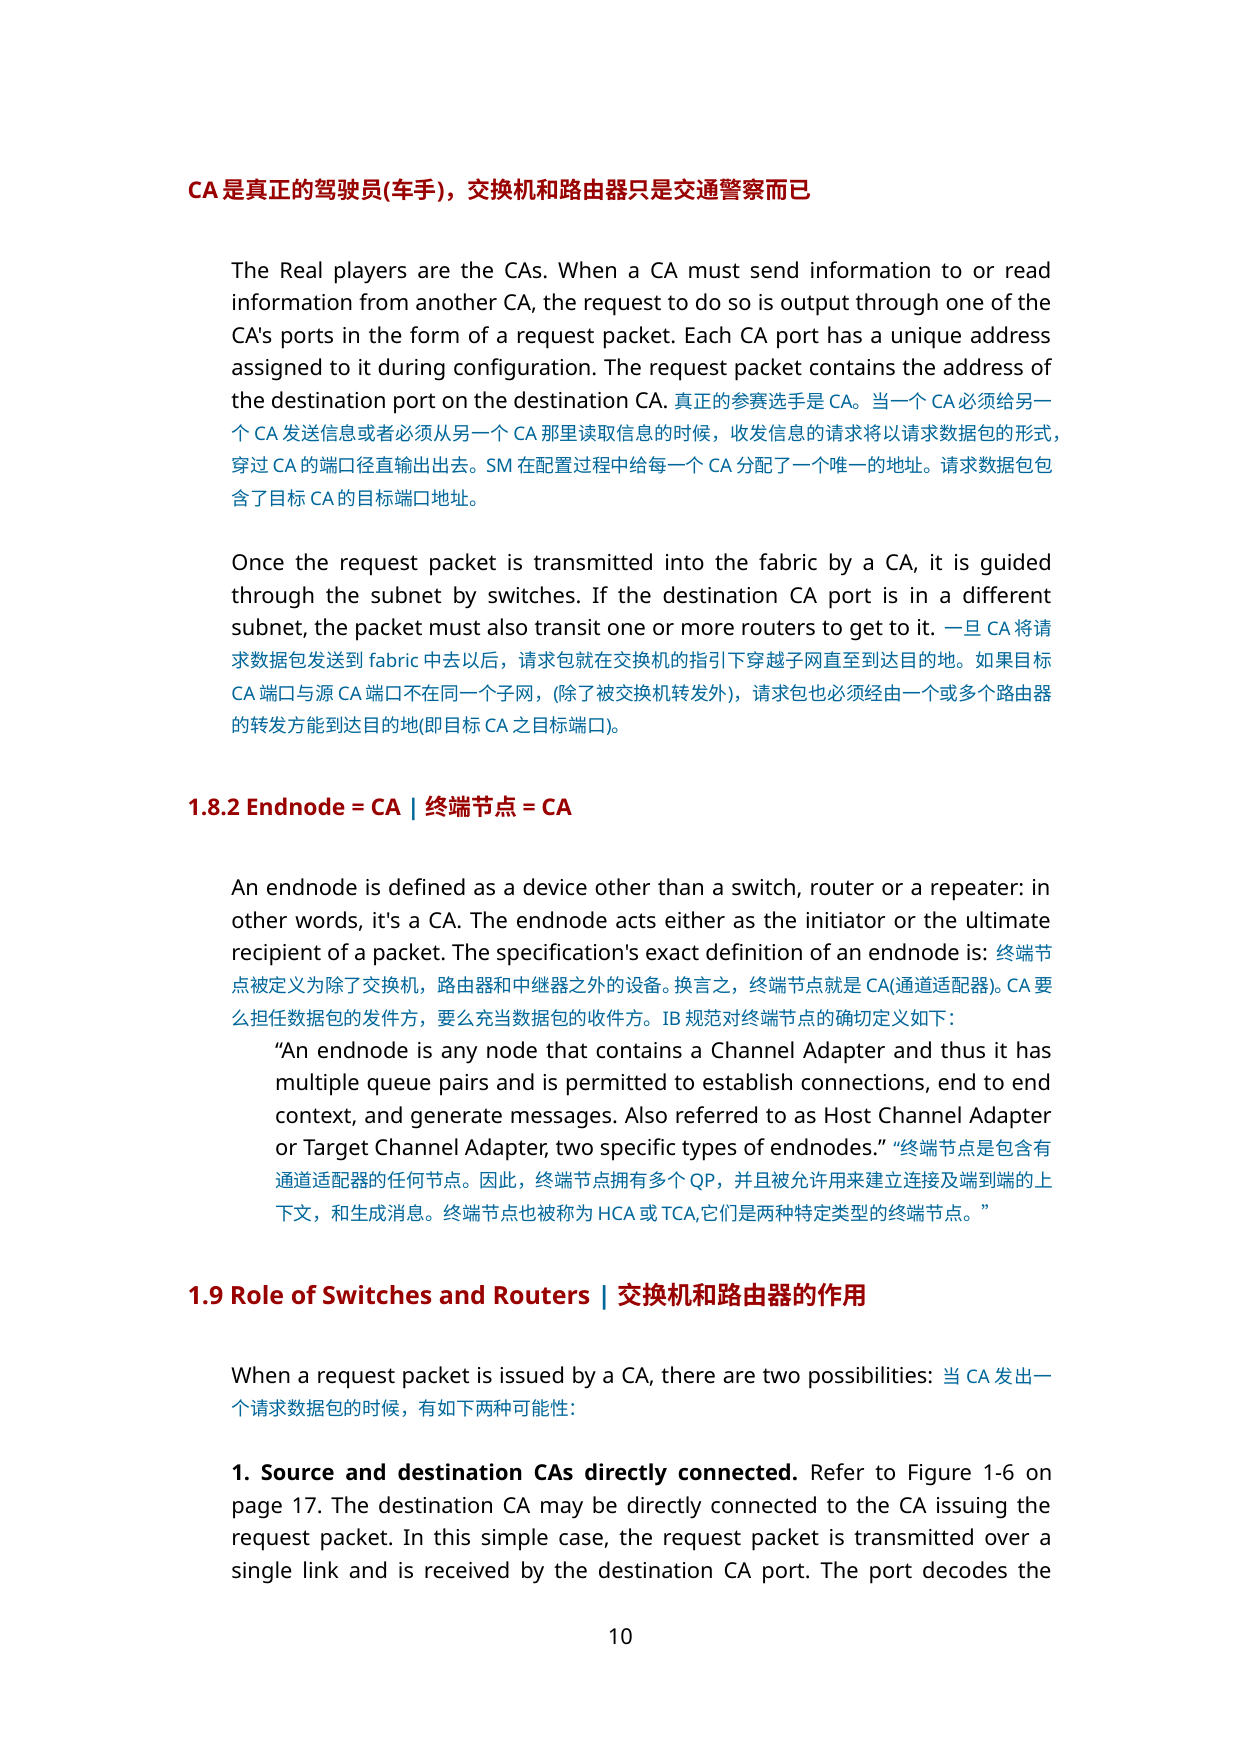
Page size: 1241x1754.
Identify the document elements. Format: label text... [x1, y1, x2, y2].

picture [777, 435, 784, 441]
picture [749, 658, 757, 663]
picture [551, 1399, 557, 1416]
picture [1017, 1150, 1027, 1156]
picture [414, 491, 426, 502]
picture [904, 659, 915, 665]
picture [846, 979, 859, 983]
picture [910, 460, 922, 473]
picture [234, 984, 247, 988]
picture [808, 984, 821, 988]
picture [654, 461, 661, 468]
picture [741, 1207, 754, 1211]
picture [589, 718, 601, 729]
picture [960, 1147, 973, 1151]
text 1. Source and destination CAs directly connected. Refer to Figure 1-6 on page 17. The destination CA may be directly connected to the CA issuing the request packet. In this simple case, the request packet is transmitted over a single link and is received by the destination CA port. The port decodes the [231, 1456, 1053, 1586]
picture [315, 1019, 321, 1027]
picture [456, 493, 468, 506]
picture [446, 1179, 459, 1183]
picture [967, 434, 973, 442]
picture [315, 1409, 321, 1417]
picture [329, 435, 336, 441]
picture [839, 1179, 845, 1186]
picture [321, 685, 333, 694]
picture [339, 458, 351, 469]
picture [409, 977, 416, 991]
picture [696, 1010, 702, 1020]
picture [1016, 690, 1022, 698]
picture [273, 497, 284, 503]
picture [278, 661, 284, 669]
picture [540, 1019, 546, 1027]
text “An endnode is any node that contains a Channel Adapter and thus it has multiple queue pairs and is permitted to establish connections, end to end context, and generate messages. Also referred to as Host Channel Adapter or Target Channel Adapter, two specific types of endnodes.” “终端节点是包含有通道适配器的任何节点。因此，终端节点拥有多个QP，并且被允许用来建立连接及端到端的上下文，和生成消息。终端节点也被称为HCA或TCA,它们是两种特定类型的终端节点。” [275, 1033, 1053, 1228]
picture [393, 1175, 405, 1188]
picture [441, 979, 446, 989]
picture [809, 395, 822, 399]
text 1.9 Role of Switches and Routers | 交换机和路由器的作用 [187, 1261, 1053, 1326]
picture [503, 1212, 516, 1216]
picture [367, 724, 378, 730]
picture [736, 1174, 745, 1180]
picture [274, 1013, 286, 1026]
picture [457, 425, 468, 432]
picture [885, 690, 891, 698]
picture [660, 652, 667, 666]
picture [234, 463, 242, 468]
picture [769, 399, 775, 409]
picture [661, 685, 668, 699]
picture [921, 981, 928, 990]
picture [603, 654, 612, 659]
picture [1000, 687, 1005, 697]
picture [1020, 393, 1031, 400]
picture [344, 723, 348, 733]
picture [279, 686, 291, 697]
picture [904, 983, 910, 991]
picture [458, 982, 464, 990]
text When a request packet is issued by a CA, there are two possibilities: 当CA发出一个请求数据包的时候，有如下两种可能性： [231, 1358, 1053, 1423]
picture [430, 687, 439, 692]
text 1.8.2 Endnode = CA | 终端节点 = CA [187, 773, 1053, 838]
picture [1005, 466, 1011, 474]
picture [1018, 659, 1029, 665]
picture [394, 1215, 404, 1222]
picture [526, 459, 535, 464]
picture [947, 1212, 960, 1216]
picture [300, 1176, 307, 1185]
picture [881, 658, 885, 668]
picture [781, 1204, 793, 1213]
picture [767, 651, 778, 662]
picture [448, 724, 459, 730]
picture [697, 660, 704, 668]
picture [234, 500, 244, 506]
picture [625, 435, 632, 441]
picture [499, 1399, 511, 1408]
picture [800, 1017, 813, 1021]
picture [412, 1173, 424, 1186]
text Once the request packet is transmitted into the fabric by a CA, it is guided through the subnet by switches. If the destination CA port is in a different subnet, the packet must also transit one or more routers to get to it. 一旦CA将请求数据包发送到fabric中去以后，请求包就在交换机的指引下穿越子网直至到达目的地。如果目标CA端口与源CA端口不在同一个子网，(除了被交换机转发外)，请求包也必须经由一个或多个路由器的转发方能到达目的地(即目标CA之目标端口)。 [231, 546, 1053, 741]
picture [284, 1178, 290, 1186]
picture [361, 497, 372, 503]
text CA是真正的驾驶员(车手)，交换机和路由器只是交通警察而已 [187, 156, 1053, 221]
text The Real players are the CAs. When a CA must send information to or read information from another CA, the request to do so is output through one of the CA's ports in the form of a request packet. Each CA port has a unique address assigned to it during configuration. The request packet contains the address of the destination port on the destination CA. 真正的参赛选手是CA。当一个CA必须给另一个CA发送信息或者必须从另一个CA那里读取信息的时候，收发信息的请求将以请求数据包的形式，穿过CA的端口径直输出出去。SM在配置过程中给每一个CA分配了一个唯一的地址。请求数据包包含了目标CA的目标端口地址。 [231, 253, 1053, 513]
picture [979, 1142, 992, 1146]
picture [939, 983, 949, 990]
picture [319, 1178, 329, 1185]
picture [536, 724, 547, 730]
text An endnode is defined as a device other than a switch, router or a repeater: in other words, it's a CA. The endnode acts either as the initiator or the ultimate recipient of a packet. The specification's exact definition of an endnode is: 终端节点被定义为除了交换机，路由器和中继器之外的设备。换言之，终端节点就是CA(通道适配器)。CA要么担任数据包的发件方，要么充当数据包的收件方。IB规范对终端节点的确切定义如下： [231, 871, 1053, 1033]
picture [1006, 652, 1011, 660]
picture [595, 1179, 608, 1183]
picture [386, 686, 398, 697]
